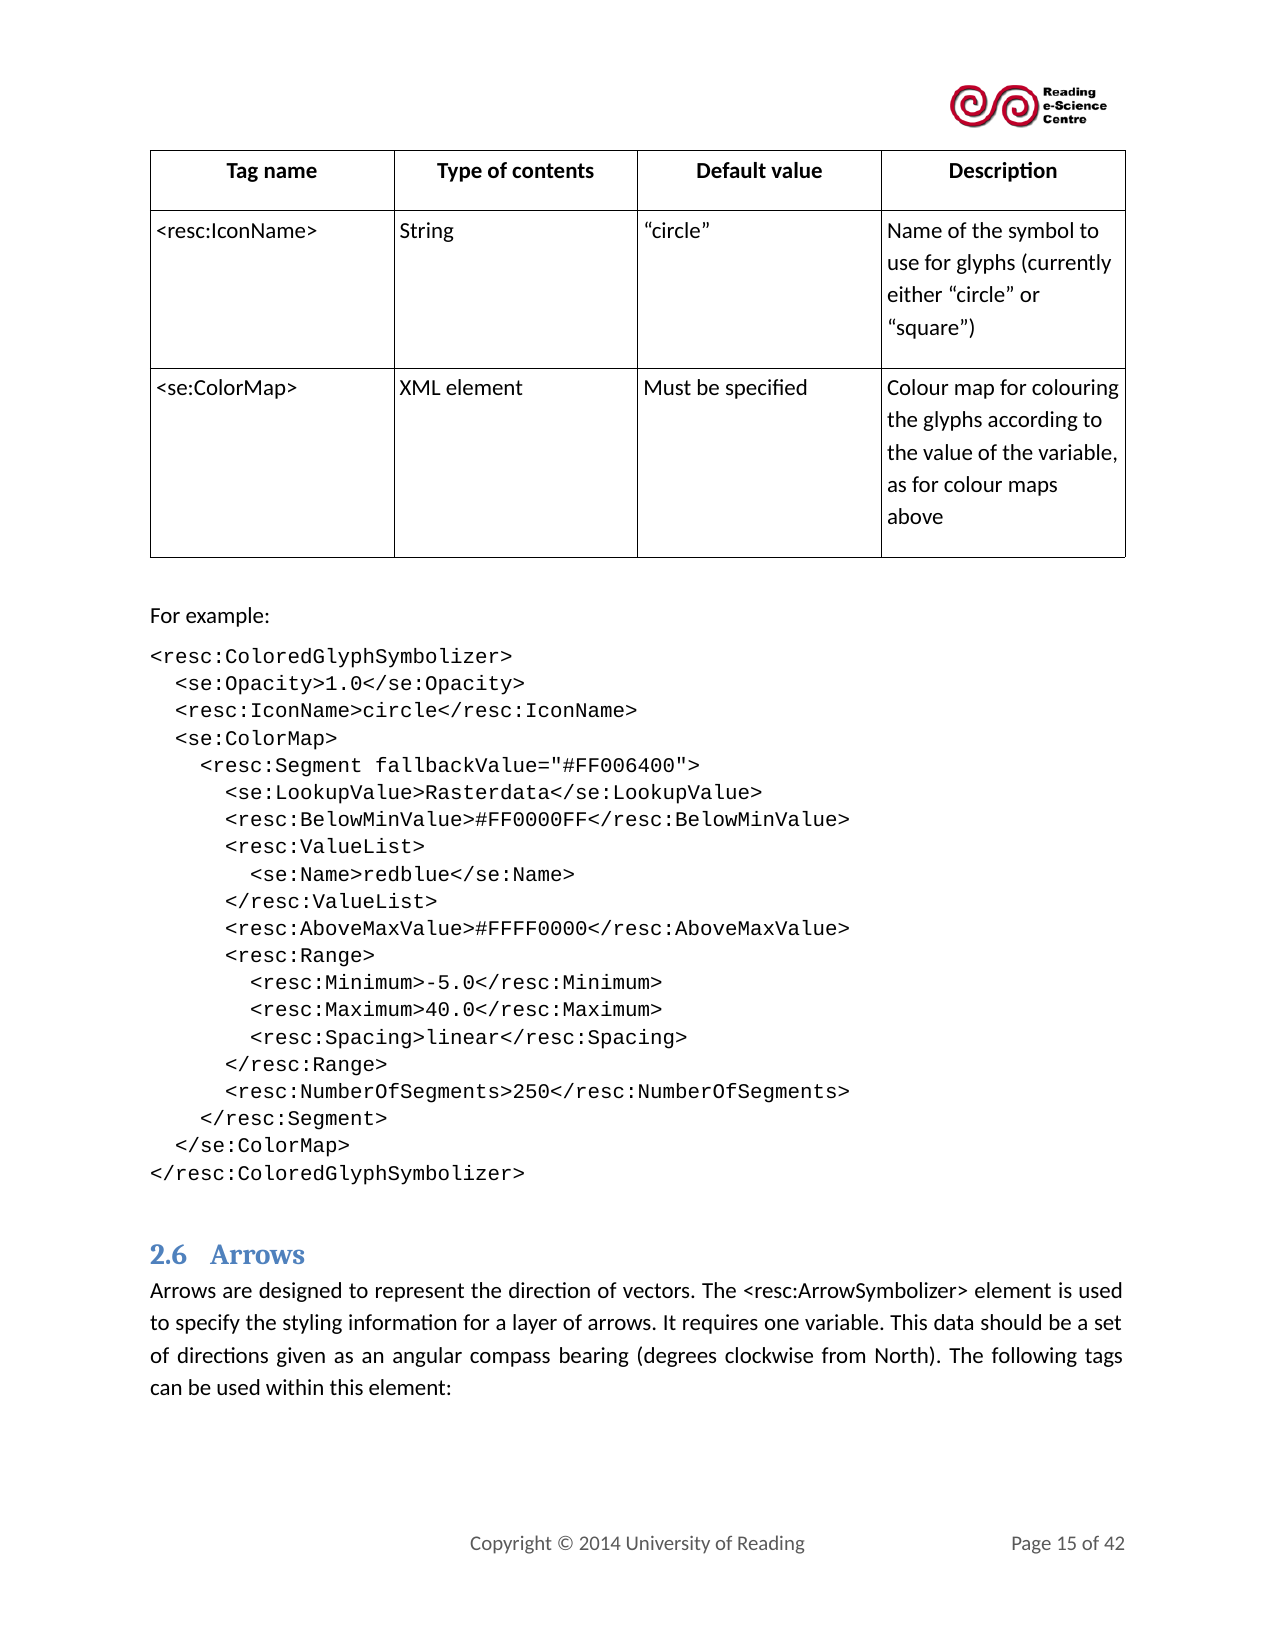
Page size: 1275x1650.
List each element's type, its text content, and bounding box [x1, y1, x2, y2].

text Arrows are designed to represent the direction of vectors. The <resc:ArrowSymbolizer> element is used to specify the styling information for a layer of arrows. It requires one variable. This data should be a set of directions given as an angular compass bearing (degrees clockwise from North). The following tags can be used within this element: [150, 1276, 1125, 1401]
table_cell String [395, 211, 637, 367]
table_header Tag name [151, 151, 394, 210]
table_cell <se:ColorMap> [151, 369, 394, 557]
text </resc:ValueList> [150, 891, 1125, 914]
table_cell Colour map for colouring the glyphs according to the value of the variable, as for colour maps above [882, 369, 1125, 557]
text </resc:Segment> [150, 1108, 1125, 1132]
text </resc:ColoredGlyphSymbolizer> [150, 1163, 1125, 1186]
text <resc:ColoredGlyphSymbolizer> [150, 646, 1125, 670]
table_header Default value [638, 151, 881, 210]
text <resc:Segment fallbackValue="#FF006400"> [150, 755, 1125, 778]
text <se:Name>redblue</se:Name> [150, 863, 1125, 887]
table_cell Must be specified [638, 369, 881, 557]
text <resc:Spacing>linear</resc:Spacing> [150, 1027, 1125, 1050]
text <resc:Range> [150, 945, 1125, 969]
subtitle Arrows [150, 1238, 1125, 1271]
text </se:ColorMap> [150, 1135, 1125, 1159]
table_header Type of contents [395, 151, 637, 210]
text <se:LookupValue>Rasterdata</se:LookupValue> [150, 782, 1125, 806]
text <resc:IconName>circle</resc:IconName> [150, 700, 1125, 724]
text <se:Opacity>1.0</se:Opacity> [150, 673, 1125, 697]
table_cell XML element [395, 369, 637, 557]
text <resc:NumberOfSegments>250</resc:NumberOfSegments> [150, 1081, 1125, 1105]
text <resc:Maximum>40.0</resc:Maximum> [150, 999, 1125, 1023]
text <resc:ValueList> [150, 836, 1125, 860]
picture [949, 81, 1110, 131]
text For example: [150, 601, 1125, 629]
table_cell Name of the symbol to use for glyphs (currently either “circle” or “square”) [882, 211, 1125, 367]
text <se:ColorMap> [150, 728, 1125, 751]
text <resc:Minimum>-5.0</resc:Minimum> [150, 972, 1125, 996]
table_header Description [882, 151, 1125, 210]
table_cell <resc:IconName> [151, 211, 394, 367]
text </resc:Range> [150, 1054, 1125, 1077]
table_cell “circle” [638, 211, 881, 367]
text <resc:AboveMaxValue>#FFFF0000</resc:AboveMaxValue> [150, 918, 1125, 942]
text <resc:BelowMinValue>#FF0000FF</resc:BelowMinValue> [150, 809, 1125, 833]
